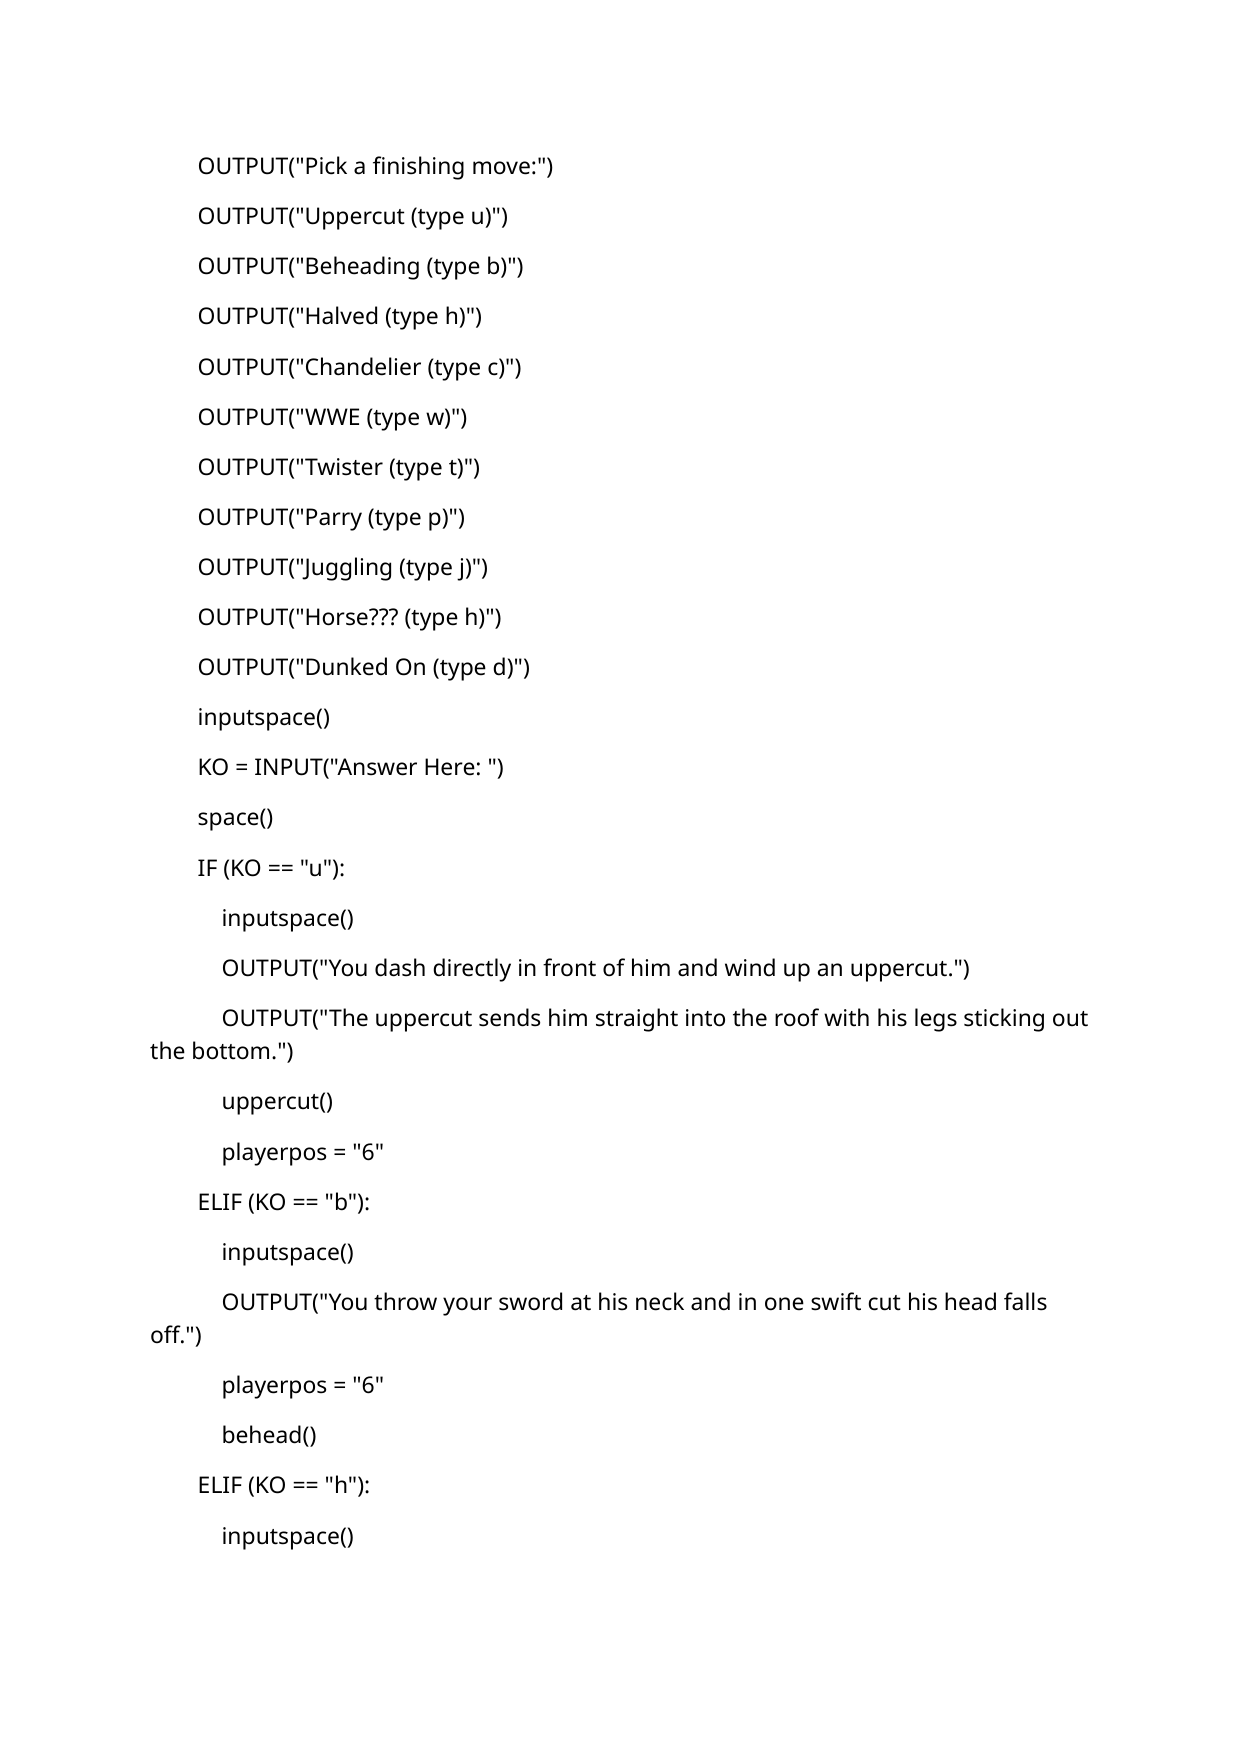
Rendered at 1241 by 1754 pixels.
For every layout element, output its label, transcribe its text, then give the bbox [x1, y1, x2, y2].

text IF (KO == "u"): [150, 851, 1090, 883]
text playerpos = "6" [150, 1369, 1090, 1401]
text inputspace() [150, 902, 1090, 933]
text behead() [150, 1419, 1090, 1451]
text playerpos = "6" [150, 1135, 1090, 1167]
text OUTPUT("You dash directly in front of him and wind up an uppercut.") [150, 952, 1090, 983]
text OUTPUT("WWE (type w)") [150, 401, 1090, 432]
text OUTPUT("Uppercut (type u)") [150, 200, 1090, 231]
text OUTPUT("Parry (type p)") [150, 501, 1090, 532]
text uppercut() [150, 1085, 1090, 1117]
text OUTPUT("The uppercut sends him straight into the roof with his legs sticking out the bottom.") [150, 1002, 1090, 1066]
text inputspace() [150, 1236, 1090, 1267]
text OUTPUT("Twister (type t)") [150, 451, 1090, 482]
text inputspace() [150, 1519, 1090, 1551]
text OUTPUT("Halved (type h)") [150, 300, 1090, 332]
text ELIF (KO == "b"): [150, 1186, 1090, 1217]
text OUTPUT("Beheading (type b)") [150, 250, 1090, 281]
text OUTPUT("Dunked On (type d)") [150, 651, 1090, 682]
text OUTPUT("You throw your sword at his neck and in one swift cut his head falls off.") [150, 1286, 1090, 1350]
text inputspace() [150, 701, 1090, 732]
text OUTPUT("Chandelier (type c)") [150, 350, 1090, 382]
text space() [150, 801, 1090, 833]
text KO = INPUT("Answer Here: ") [150, 751, 1090, 782]
text ELIF (KO == "h"): [150, 1469, 1090, 1501]
text OUTPUT("Horse??? (type h)") [150, 601, 1090, 632]
text OUTPUT("Juggling (type j)") [150, 551, 1090, 582]
text OUTPUT("Pick a finishing move:") [150, 150, 1090, 181]
